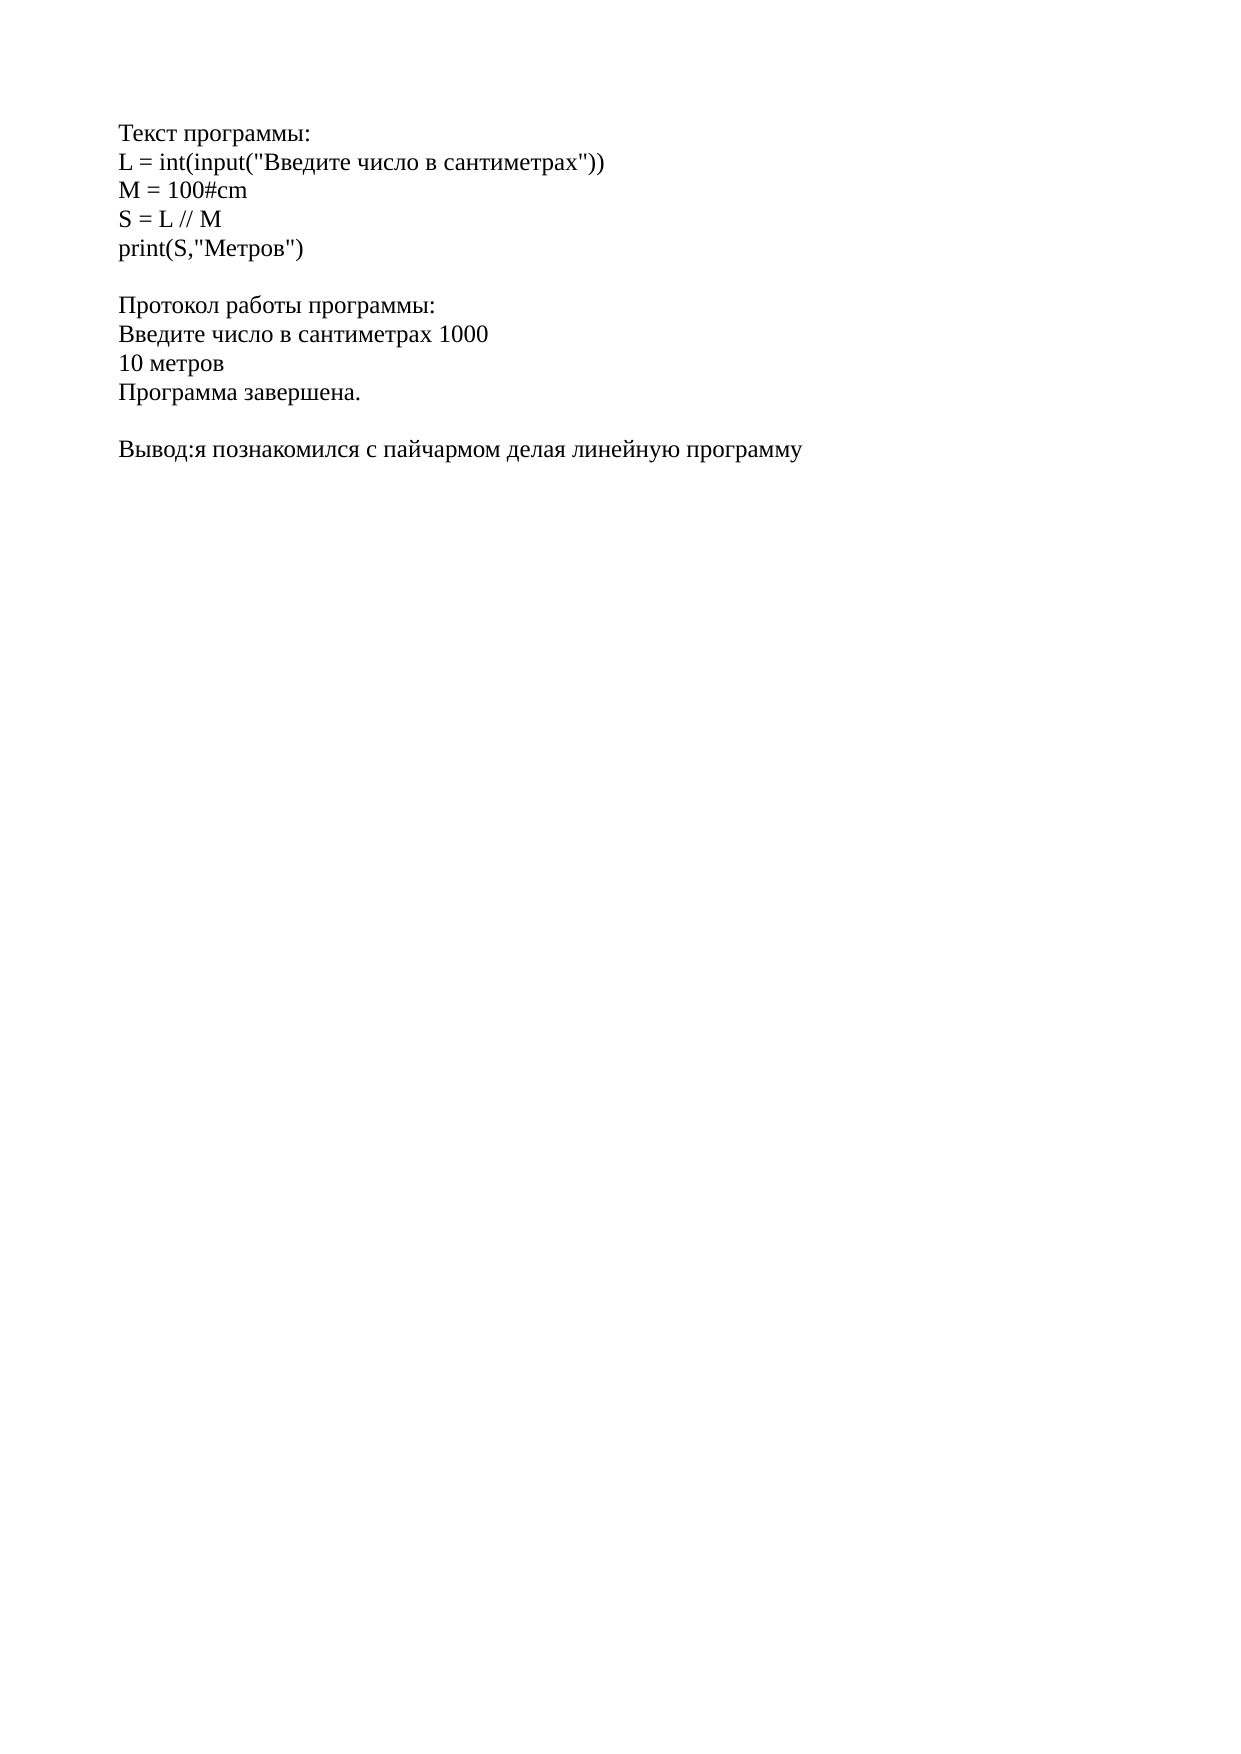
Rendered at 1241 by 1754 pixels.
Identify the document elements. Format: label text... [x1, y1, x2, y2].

text 10 метров [118, 348, 1122, 377]
text Вывод:я познакомился с пайчармом делая линейную программу [118, 434, 1122, 463]
text Введите число в сантиметрах 1000 [118, 319, 1122, 348]
text Текст программы: [118, 118, 1122, 147]
text Программа завершена. [118, 377, 1122, 406]
text print(S,"Метров") [118, 233, 1122, 262]
text S = L // M [118, 204, 1122, 233]
text M = 100#cm [118, 176, 1122, 204]
text Протокол работы программы: [118, 291, 1122, 319]
text L = int(input("Введите число в сантиметрах")) [118, 147, 1122, 176]
